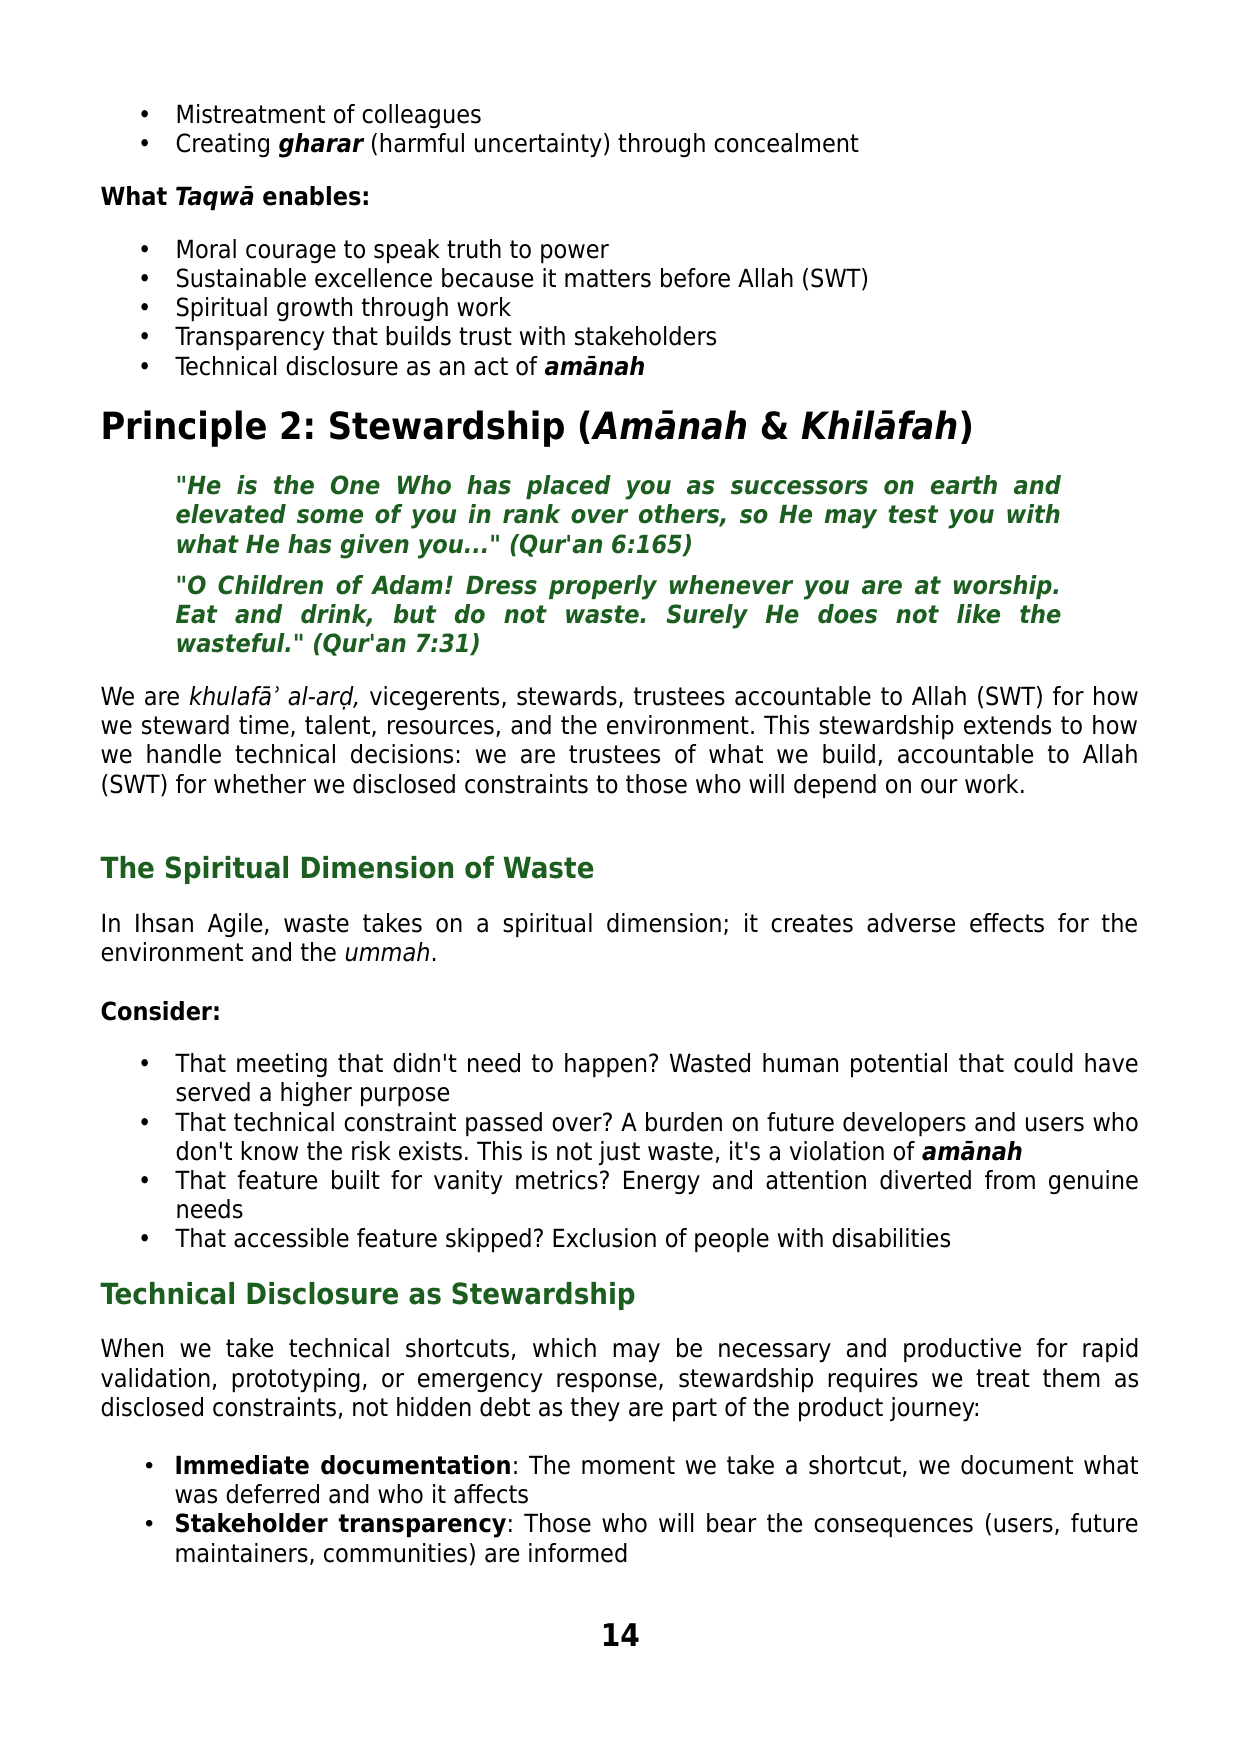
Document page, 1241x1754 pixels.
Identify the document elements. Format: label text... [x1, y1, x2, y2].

list That meeting that didn't need to happen? Wasted human potential that could have served a higher purpose [138, 1049, 1140, 1108]
subtitle Principle 2: Stewardship (Amānah & Khilāfah) [100, 404, 1140, 448]
text What Taqwā enables: [100, 182, 1140, 211]
list That technical constraint passed over? A burden on future developers and users who don't know the risk exists. This is not just waste, it's a violation of amānah [138, 1108, 1140, 1166]
list Sustainable excellence because it matters before Allah (SWT) [138, 264, 1140, 293]
text "O Children of Adam! Dress properly whenever you are at worship. Eat and drink, but do not waste. Surely He does not like the wasteful." (Qur'an 7:31) [175, 571, 1065, 659]
list Stakeholder transparency: Those who will bear the consequences (users, future maintainers, communities) are informed [145, 1509, 1140, 1568]
list That feature built for vanity metrics? Energy and attention diverted from genuine needs [138, 1166, 1140, 1224]
list Technical disclosure as an act of amānah [138, 352, 1140, 381]
text Consider: [100, 997, 1140, 1026]
text "He is the One Who has placed you as successors on earth and elevated some of you in rank over others, so He may test you with what He has given you..." (Qur'an 6:165) [175, 472, 1065, 559]
list Mistreatment of colleagues [138, 100, 1140, 129]
text When we take technical shortcuts, which may be necessary and productive for rapid validation, prototyping, or emergency response, stewardship requires we treat them as disclosed constraints, not hidden debt as they are part of the product journey: [100, 1334, 1140, 1422]
list Creating gharar (harmful uncertainty) through concealment [138, 129, 1140, 159]
list Immediate documentation: The moment we take a shortcut, we document what was deferred and who it affects [145, 1451, 1140, 1509]
list Spiritual growth through work [138, 293, 1140, 322]
list Transparency that builds trust with stakeholders [138, 322, 1140, 352]
list That accessible feature skipped? Exclusion of people with disabilities [138, 1224, 1140, 1253]
subtitle The Spiritual Dimension of Waste [100, 852, 1140, 886]
text In Ihsan Agile, waste takes on a spiritual dimension; it creates adverse effects for the environment and the ummah. [100, 909, 1140, 967]
list Moral courage to speak truth to power [138, 235, 1140, 264]
text We are khulafāʾ al-arḍ, vicegerents, stewards, trustees accountable to Allah (SWT) for how we steward time, talent, resources, and the environment. This stewardship extends to how we handle technical decisions: we are trustees of what we build, accountable to Allah (SWT) for whether we disclosed constraints to those who will depend on our work. [100, 682, 1140, 799]
subtitle Technical Disclosure as Stewardship [100, 1277, 1140, 1311]
